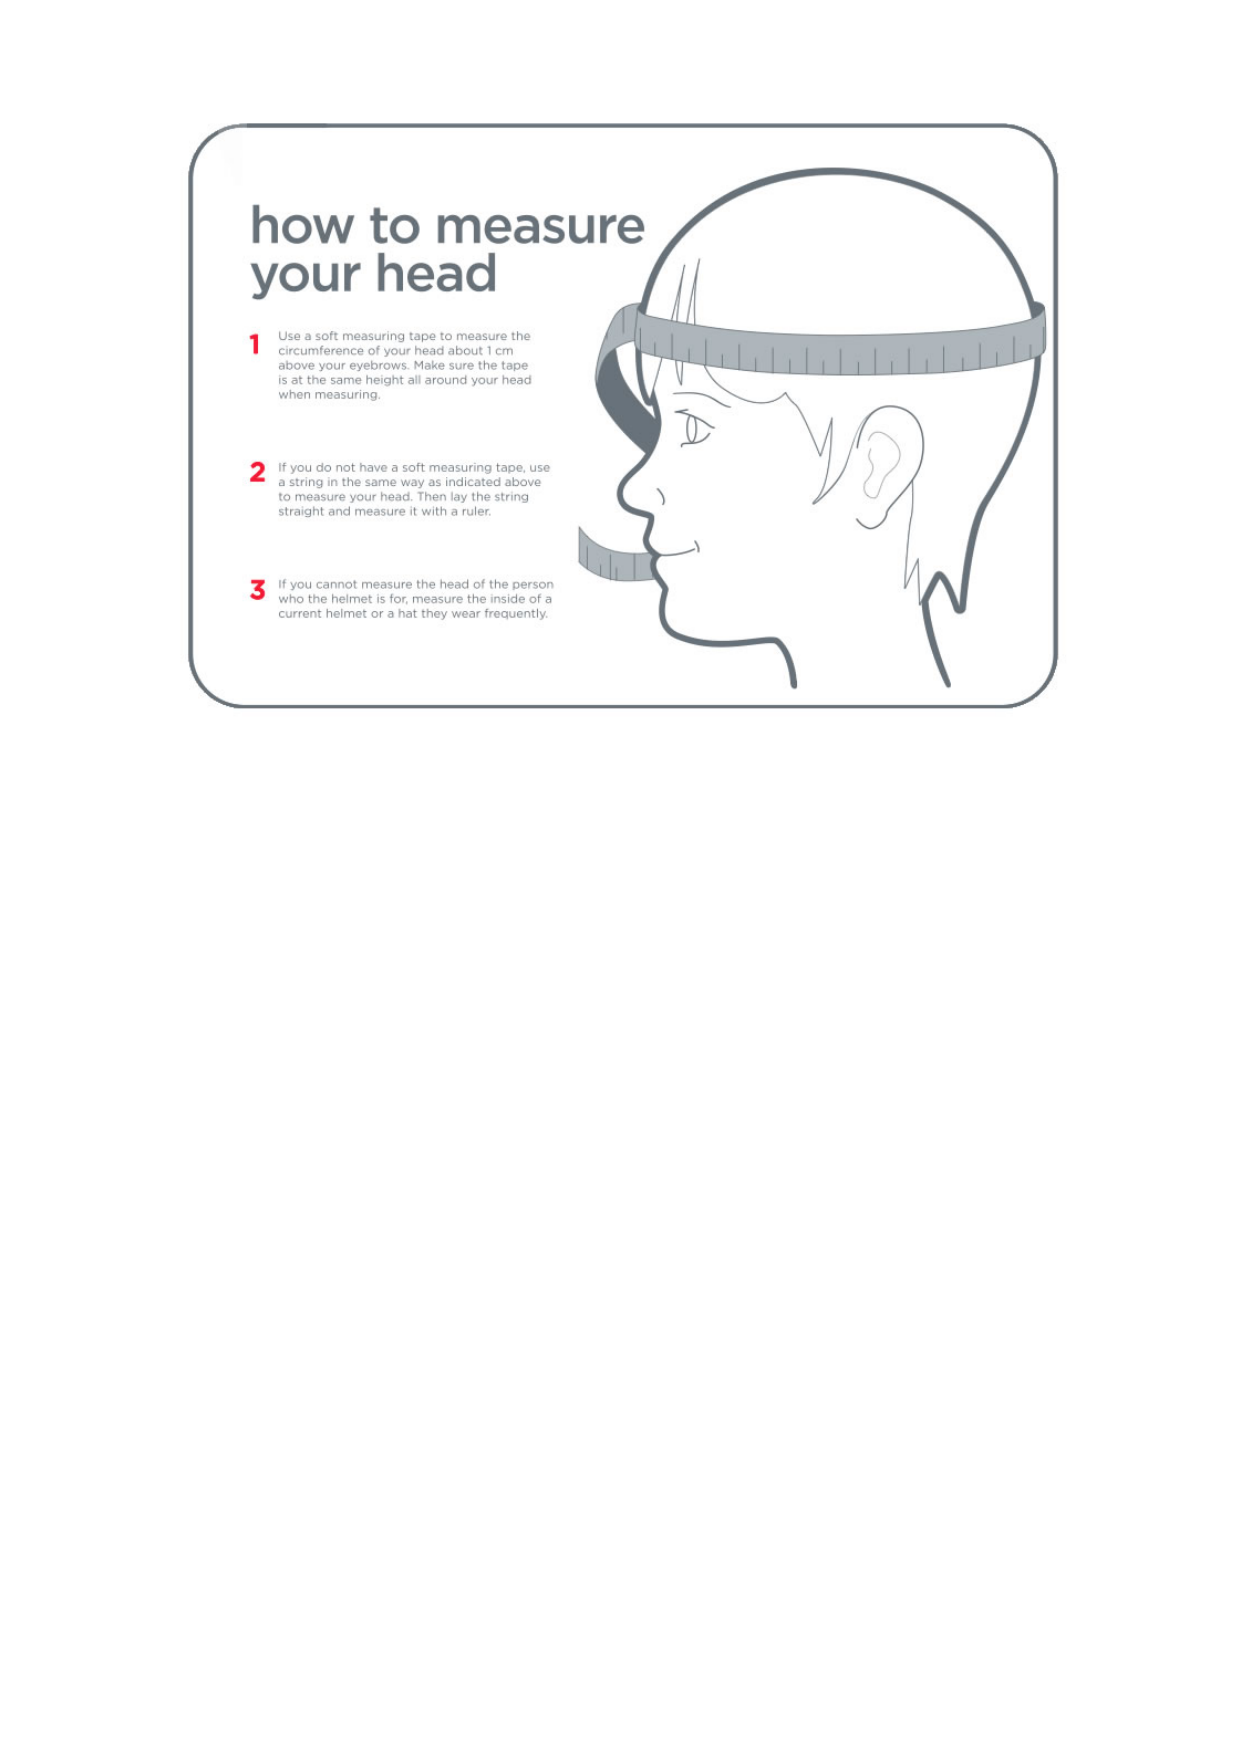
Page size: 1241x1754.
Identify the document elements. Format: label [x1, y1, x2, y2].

picture [154, 88, 1086, 746]
